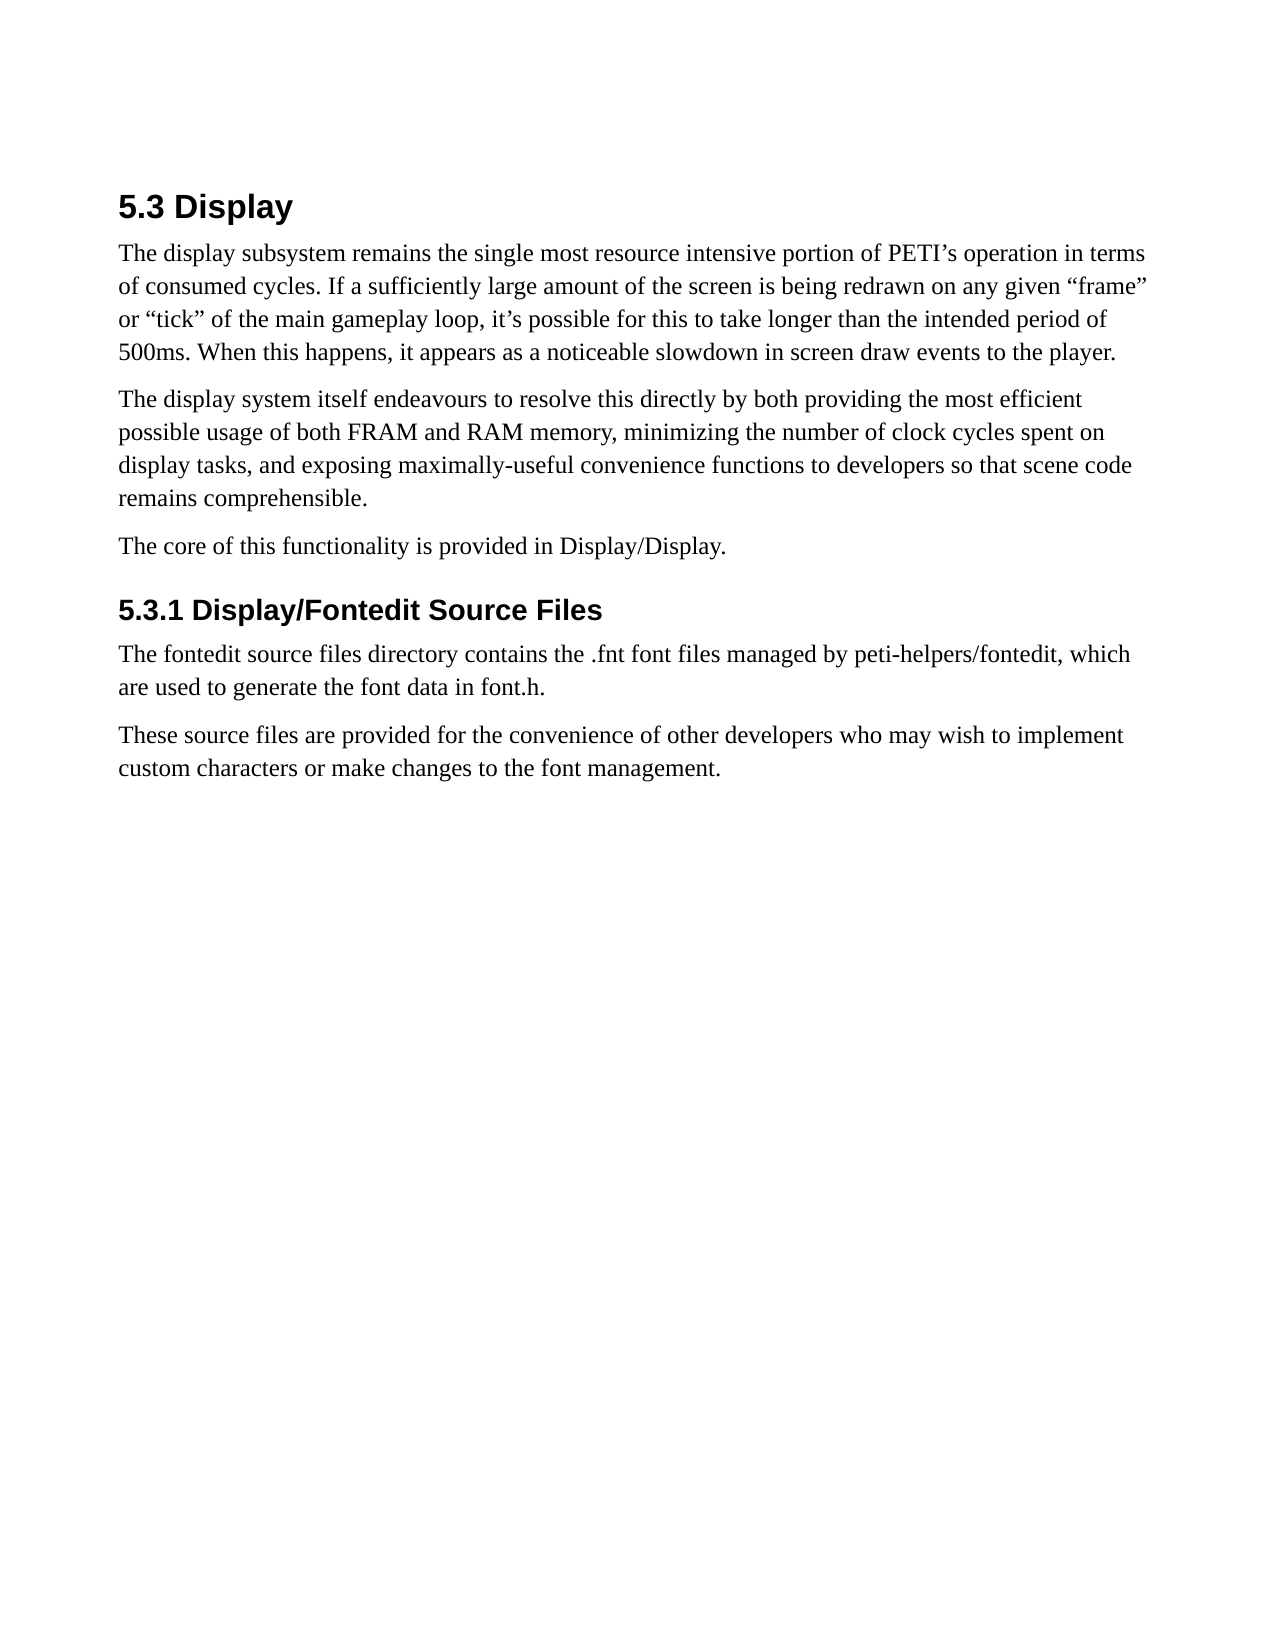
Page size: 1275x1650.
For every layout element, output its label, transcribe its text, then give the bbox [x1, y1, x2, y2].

text The display system itself endeavours to resolve this directly by both providing the most efficient possible usage of both FRAM and RAM memory, minimizing the number of clock cycles spent on display tasks, and exposing maximally-useful convenience functions to developers so that scene code remains comprehensible. [118, 384, 1157, 512]
text These source files are provided for the convenience of other developers who may wish to implement custom characters or make changes to the font management. [118, 720, 1157, 782]
subtitle 5.3 Display [118, 187, 1157, 225]
text The core of this functionality is provided in Display/Display. [118, 531, 1157, 560]
subtitle 5.3.1 Display/Fontedit Source Files [118, 593, 1157, 627]
text The fontedit source files directory contains the .fnt font files managed by peti-helpers/fontedit, which are used to generate the font data in font.h. [118, 639, 1157, 701]
text The display subsystem remains the single most resource intensive portion of PETI’s operation in terms of consumed cycles. If a sufficiently large amount of the screen is being redrawn on any given “frame” or “tick” of the main gameplay loop, it’s possible for this to take longer than the intended period of 500ms. When this happens, it appears as a noticeable slowdown in screen draw events to the player. [118, 238, 1157, 366]
